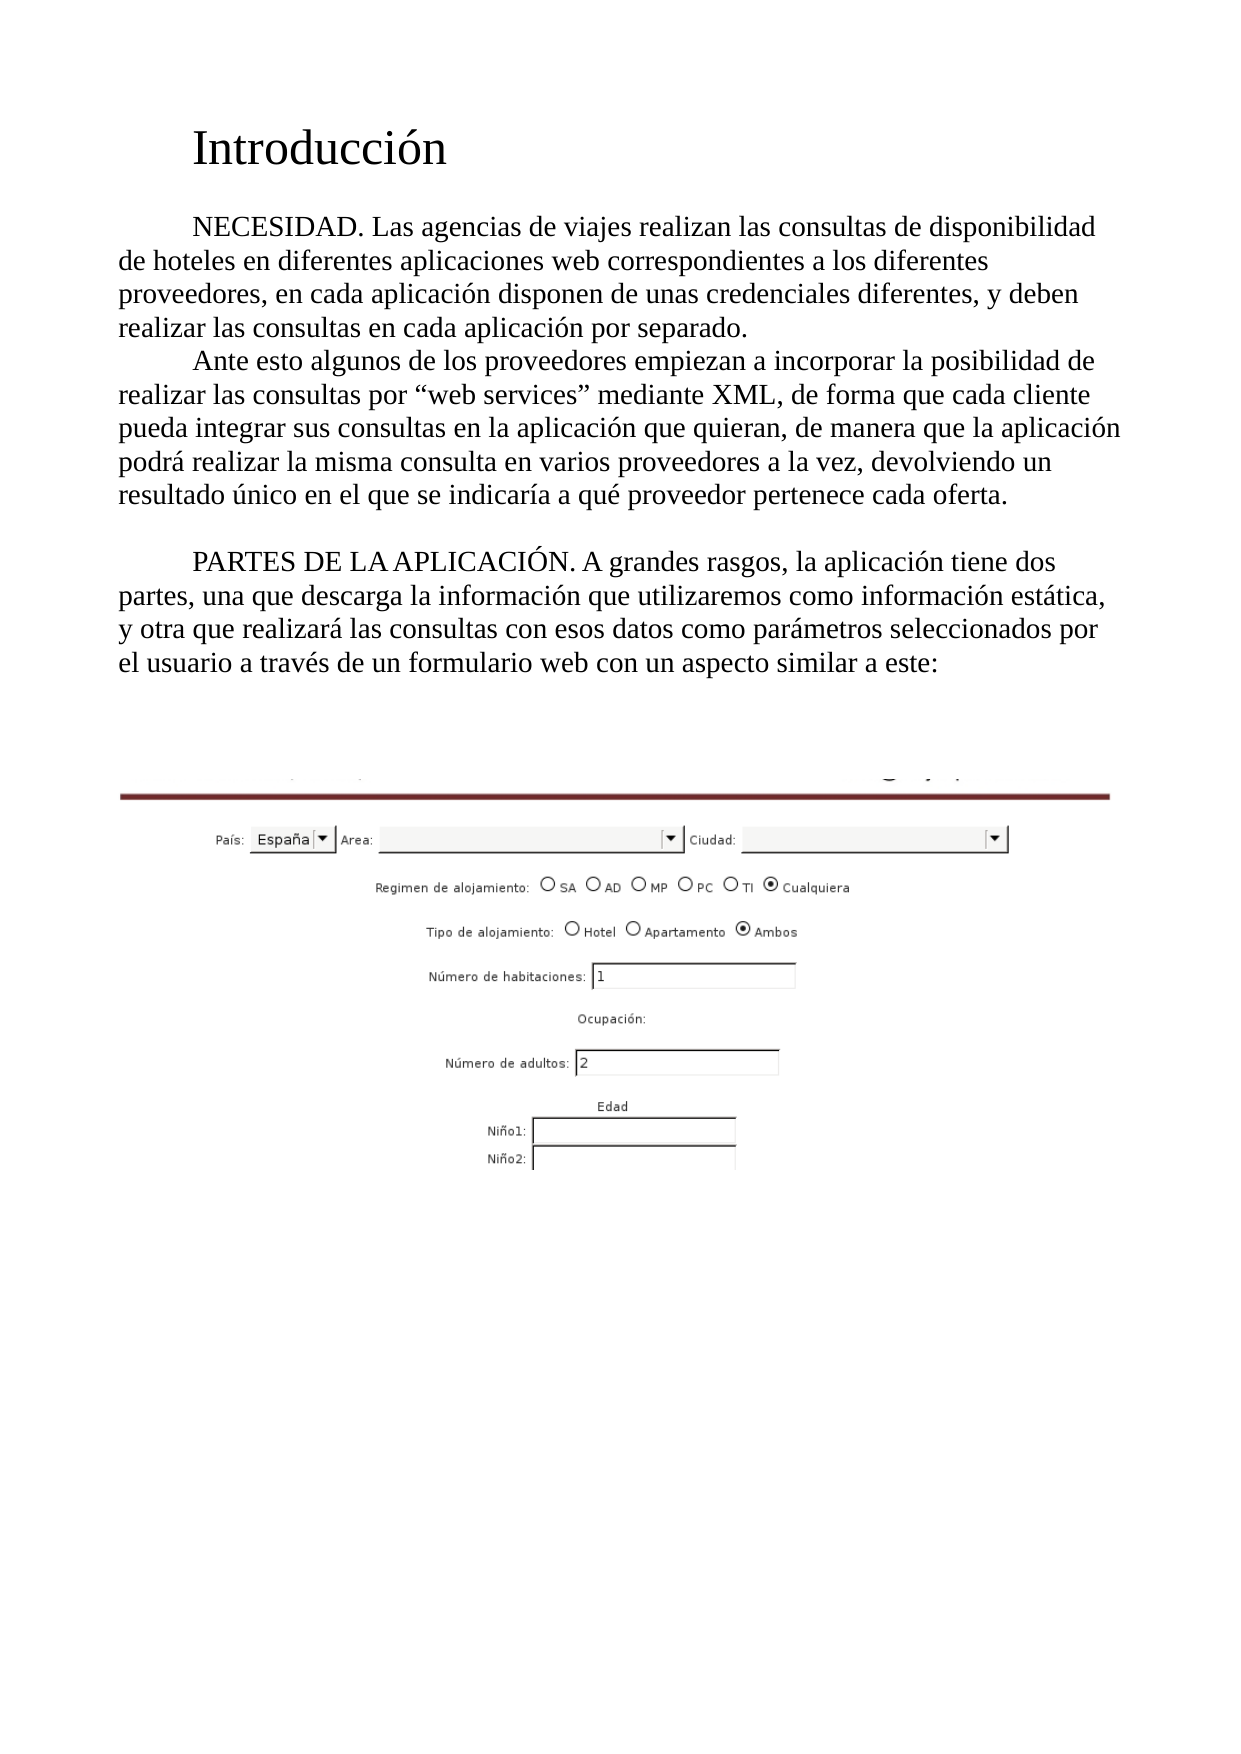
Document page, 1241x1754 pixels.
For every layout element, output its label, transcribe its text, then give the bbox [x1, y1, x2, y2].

picture [118, 779, 1123, 1170]
text NECESIDAD. Las agencias de viajes realizan las consultas de disponibilidad de hoteles en diferentes aplicaciones web correspondientes a los diferentes proveedores, en cada aplicación disponen de unas credenciales diferentes, y deben realizar las consultas en cada aplicación por separado. [118, 209, 1122, 343]
text Ante esto algunos de los proveedores empiezan a incorporar la posibilidad de realizar las consultas por “web services” mediante XML, de forma que cada cliente pueda integrar sus consultas en la aplicación que quieran, de manera que la aplicación podrá realizar la misma consulta en varios proveedores a la vez, devolviendo un resultado único en el que se indicaría a qué proveedor pertenece cada oferta. [118, 343, 1122, 511]
text Introducción [118, 118, 1122, 176]
text PARTES DE LA APLICACIÓN. A grandes rasgos, la aplicación tiene dos partes, una que descarga la información que utilizaremos como información estática, y otra que realizará las consultas con esos datos como parámetros seleccionados por el usuario a través de un formulario web con un aspecto similar a este: [118, 544, 1122, 679]
